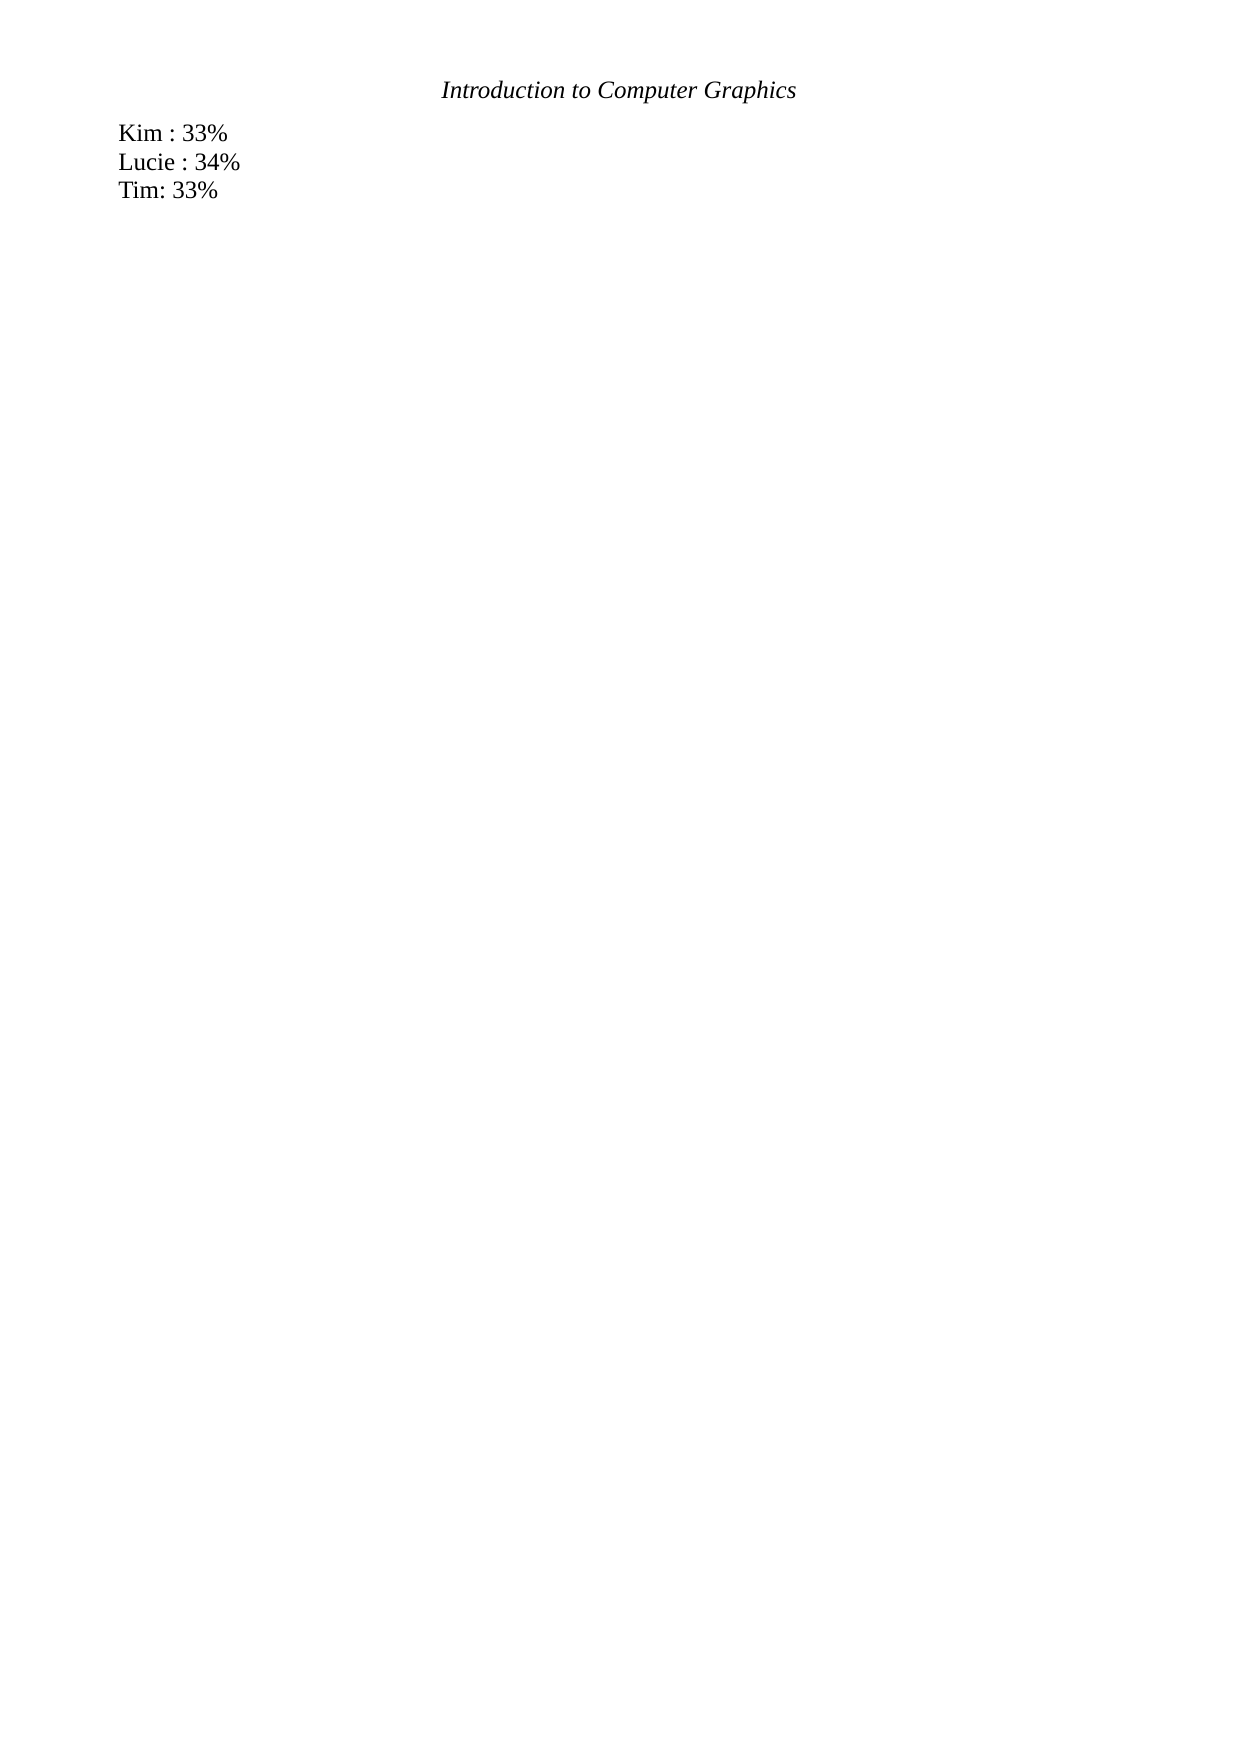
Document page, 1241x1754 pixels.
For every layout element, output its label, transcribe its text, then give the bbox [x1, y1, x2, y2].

text Kim : 33% [118, 118, 1122, 147]
text Lucie : 34% [118, 147, 1122, 176]
text Tim: 33% [118, 176, 1122, 204]
